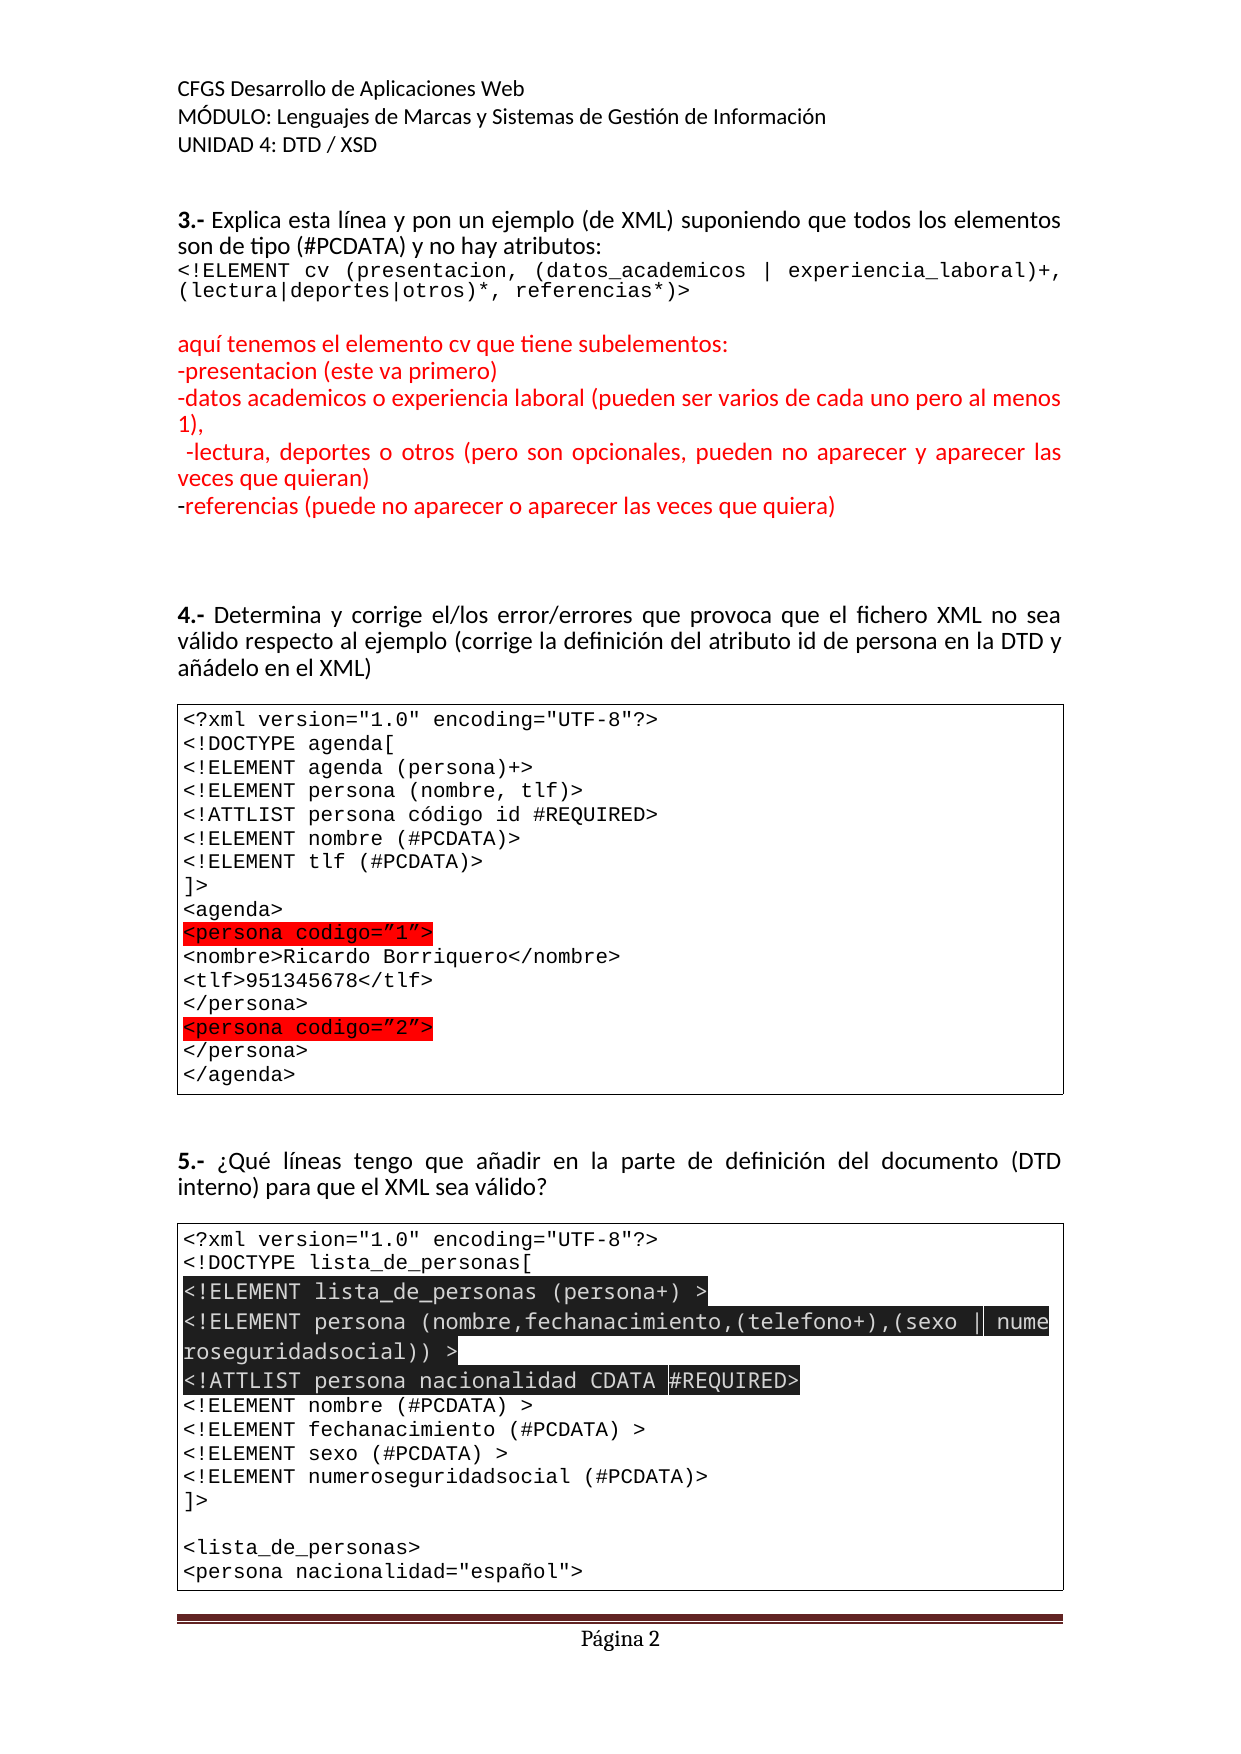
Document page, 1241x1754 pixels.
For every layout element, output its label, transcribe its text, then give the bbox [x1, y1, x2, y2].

list 4.- Determina y corrige el/los error/errores que provoca que el fichero XML no sea válido respecto al ejemplo (corrige la definición del atributo id de persona en la DTD y añádelo en el XML) [177, 601, 1063, 683]
list <!ELEMENT cv (presentacion, (datos_academicos | experiencia_laboral)+, (lectura|deportes|otros)*, referencias*)> [177, 261, 1063, 303]
list -presentacion (este va primero) [177, 357, 1063, 384]
table_header <?xml version="1.0" encoding="UTF-8"?> <!DOCTYPE agenda[ <!ELEMENT agenda (persona)+> <!ELEMENT persona (nombre, tlf)> <!ATTLIST persona código id #REQUIRED> <!ELEMENT nombre (#PCDATA)> <!ELEMENT tlf (#PCDATA)> ]> <agenda> <persona codigo=”1”> <nombre>Ricardo Borriquero</nombre> <tlf>951345678</tlf> </persona> <persona codigo=”2”> </persona> </agenda> [178, 705, 1063, 1093]
list -referencias (puede no aparecer o aparecer las veces que quiera) [177, 493, 1063, 520]
table_header <?xml version="1.0" encoding="UTF-8"?> <!DOCTYPE lista_de_personas[ <!ELEMENT lista_de_personas (persona+) > <!ELEMENT persona (nombre,fechanacimiento,(telefono+),(sexo | numeroseguridadsocial)) > <!ATTLIST persona nacionalidad CDATA #REQUIRED> <!ELEMENT nombre (#PCDATA) > <!ELEMENT fechanacimiento (#PCDATA) > <!ELEMENT sexo (#PCDATA) > <!ELEMENT numeroseguridadsocial (#PCDATA)> ]> <lista_de_personas> <persona nacionalidad="español"> [178, 1224, 1063, 1590]
list -lectura, deportes o otros (pero son opcionales, pueden no aparecer y aparecer las veces que quieran) [177, 439, 1063, 493]
list aquí tenemos el elemento cv que tiene subelementos: [177, 330, 1063, 357]
list 3.- Explica esta línea y pon un ejemplo (de XML) suponiendo que todos los elementos son de tipo (#PCDATA) y no hay atributos: [177, 207, 1063, 261]
list 5.- ¿Qué líneas tengo que añadir en la parte de definición del documento (DTD interno) para que el XML sea válido? [177, 1148, 1063, 1202]
list -datos academicos o experiencia laboral (pueden ser varios de cada uno pero al menos 1), [177, 384, 1063, 439]
